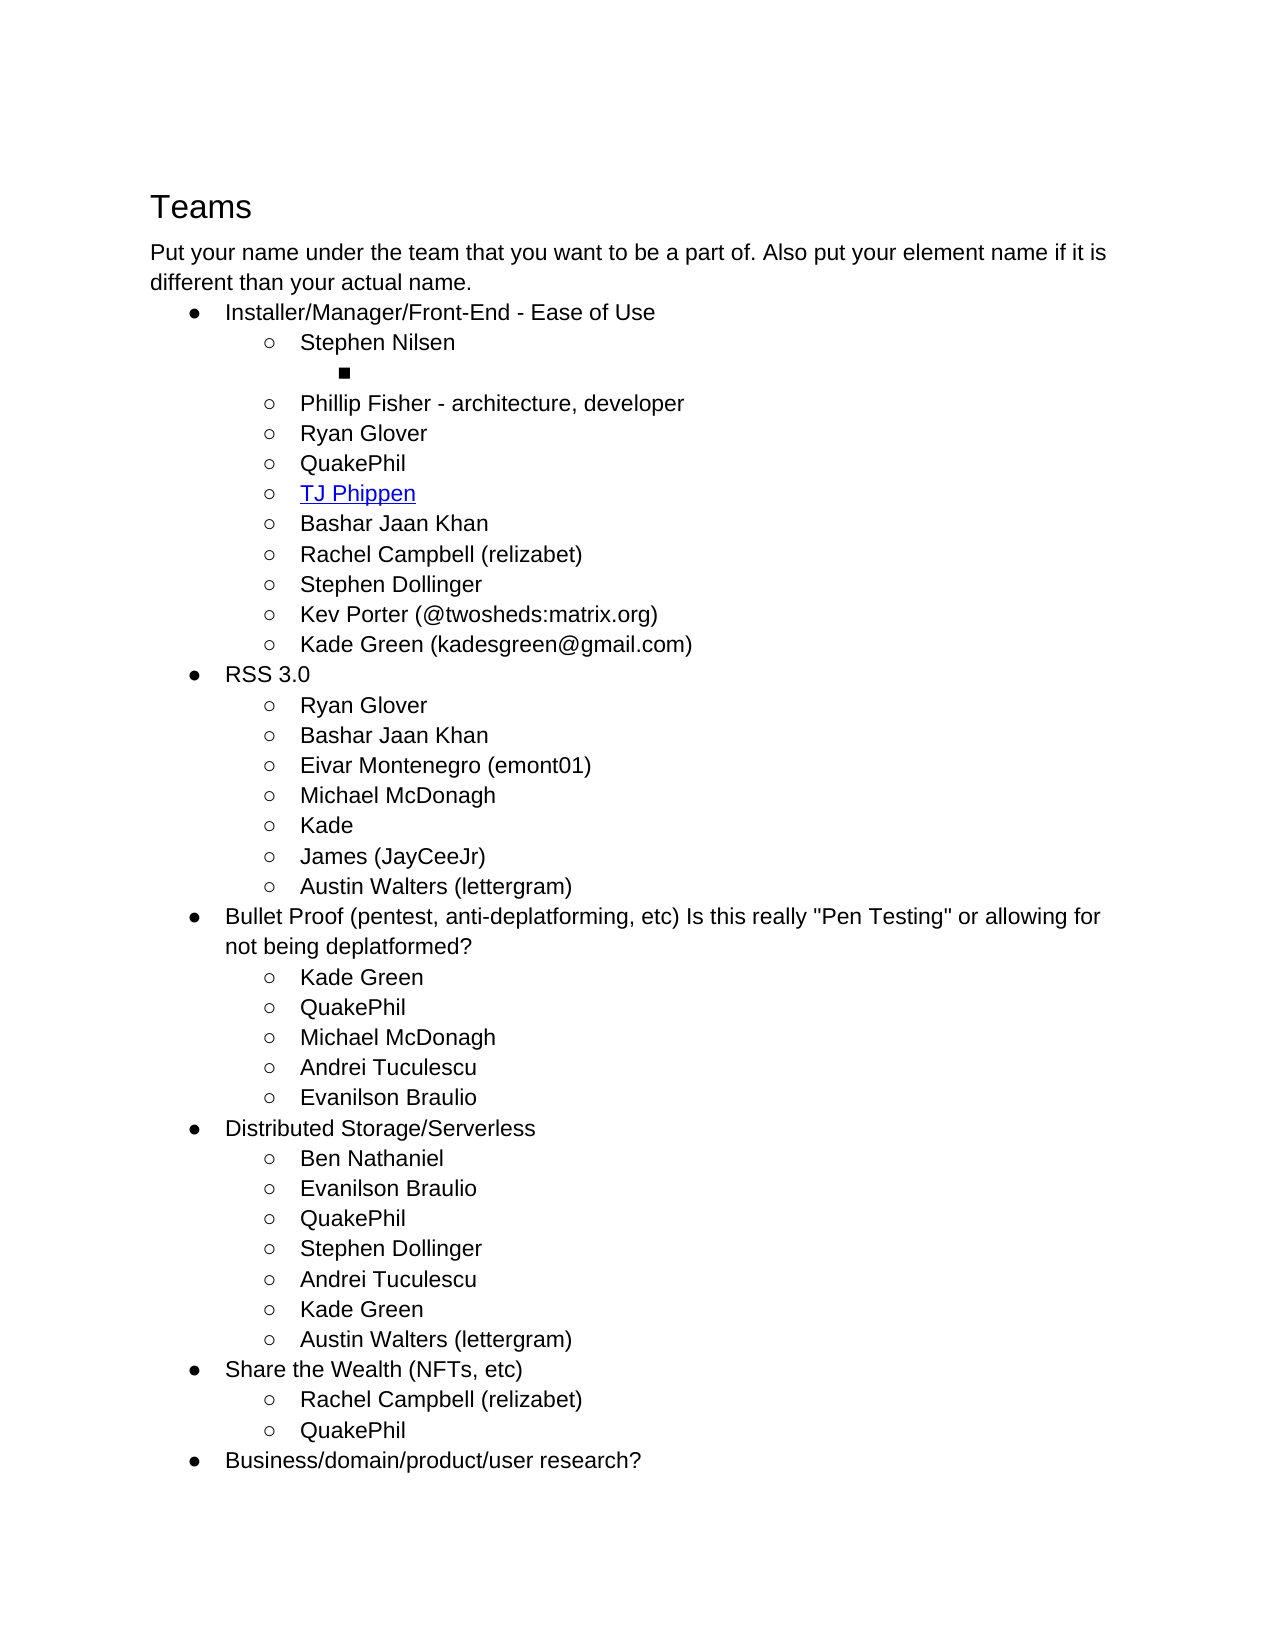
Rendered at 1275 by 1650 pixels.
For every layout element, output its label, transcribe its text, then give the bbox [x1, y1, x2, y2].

list Kev Porter (@twosheds:matrix.org) [262, 601, 1125, 627]
list Austin Walters (lettergram) [262, 1326, 1125, 1352]
list QuakePhil [262, 994, 1125, 1020]
list Stephen Dollinger [262, 1235, 1125, 1262]
list Bullet Proof (pentest, anti-deplatforming, etc) Is this really "Pen Testing" or allowing for not being deplatformed? [187, 903, 1125, 959]
list Share the Wealth (NFTs, etc) [187, 1356, 1125, 1382]
list Rachel Campbell (relizabet) [262, 1386, 1125, 1413]
list Andrei Tuculescu [262, 1054, 1125, 1080]
list Michael McDonagh [262, 782, 1125, 808]
list Stephen Dollinger [262, 571, 1125, 597]
list RSS 3.0 [187, 661, 1125, 688]
list TJ Phippen [262, 480, 1125, 506]
list Stephen Nilsen [262, 329, 1125, 355]
list Kade Green [262, 963, 1125, 990]
list Eivar Montenegro (emont01) [262, 752, 1125, 778]
list James (JayCeeJr) [262, 843, 1125, 869]
list Distributed Storage/Serverless [187, 1114, 1125, 1141]
list QuakePhil [262, 450, 1125, 476]
list Business/domain/product/user research? [187, 1447, 1125, 1473]
list QuakePhil [262, 1205, 1125, 1231]
list Ryan Glover [262, 692, 1125, 718]
list Rachel Campbell (relizabet) [262, 541, 1125, 567]
list Kade [262, 812, 1125, 839]
list Kade Green (kadesgreen@gmail.com) [262, 631, 1125, 657]
list Evanilson Braulio [262, 1084, 1125, 1111]
list Bashar Jaan Khan [262, 510, 1125, 537]
list Ryan Glover [262, 420, 1125, 446]
list Kade Green [262, 1296, 1125, 1322]
list Installer/Manager/Front-End - Ease of Use [187, 299, 1125, 325]
list Austin Walters (lettergram) [262, 873, 1125, 899]
list Andrei Tuculescu [262, 1266, 1125, 1292]
list Ben Nathaniel [262, 1145, 1125, 1171]
list Michael McDonagh [262, 1024, 1125, 1050]
list Phillip Fisher - architecture, developer [262, 389, 1125, 416]
list Bashar Jaan Khan [262, 722, 1125, 748]
list Evanilson Braulio [262, 1175, 1125, 1201]
text Put your name under the team that you want to be a part of. Also put your element name if it is different than your actual name. [150, 238, 1125, 295]
list QuakePhil [262, 1417, 1125, 1443]
subtitle Teams [150, 187, 1125, 226]
